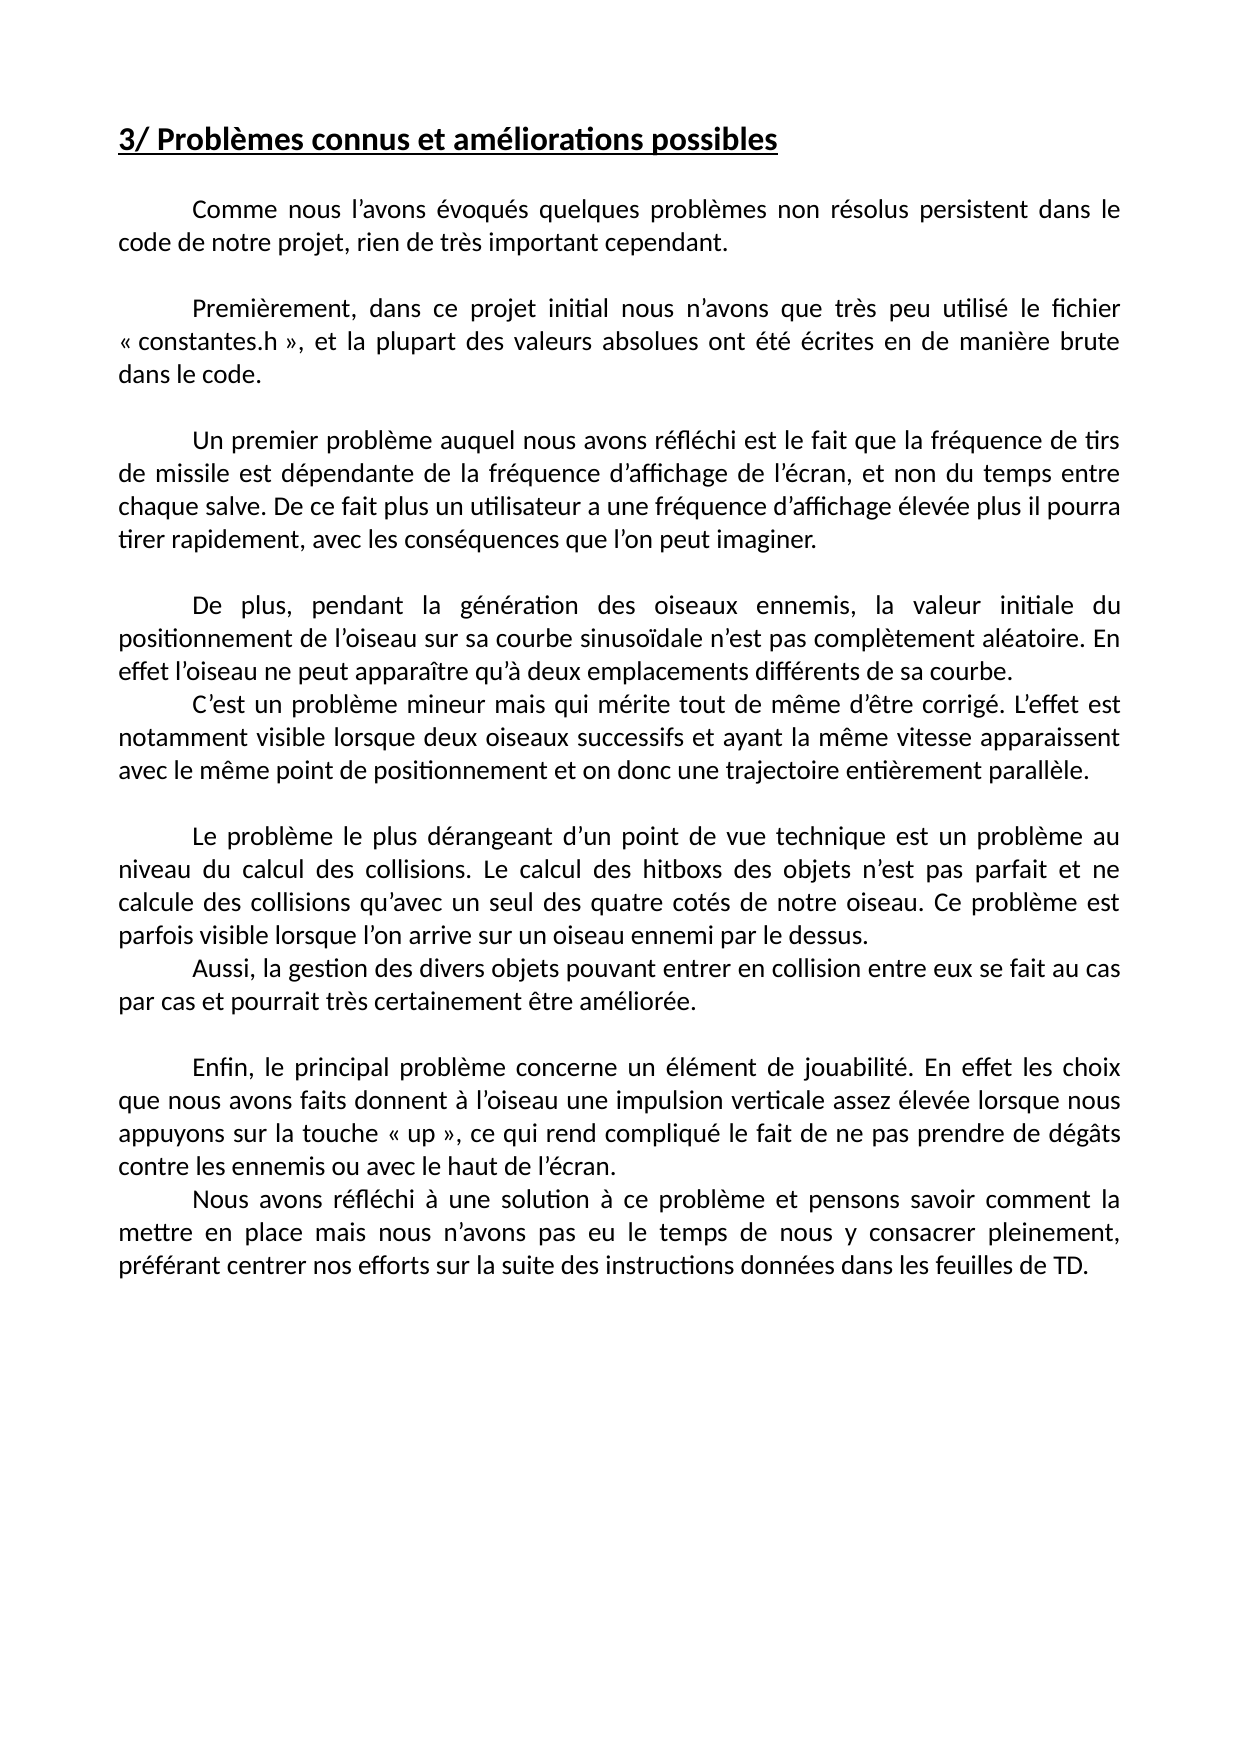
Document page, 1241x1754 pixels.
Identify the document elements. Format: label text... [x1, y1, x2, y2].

text Le problème le plus dérangeant d’un point de vue technique est un problème au niveau du calcul des collisions. Le calcul des hitboxs des objets n’est pas parfait et ne calcule des collisions qu’avec un seul des quatre cotés de notre oiseau. Ce problème est parfois visible lorsque l’on arrive sur un oiseau ennemi par le dessus. [118, 819, 1122, 951]
text Premièrement, dans ce projet initial nous n’avons que très peu utilisé le fichier « constantes.h », et la plupart des valeurs absolues ont été écrites en de manière brute dans le code. [118, 291, 1122, 390]
text Un premier problème auquel nous avons réfléchi est le fait que la fréquence de tirs de missile est dépendante de la fréquence d’affichage de l’écran, et non du temps entre chaque salve. De ce fait plus un utilisateur a une fréquence d’affichage élevée plus il pourra tirer rapidement, avec les conséquences que l’on peut imaginer. [118, 423, 1122, 555]
text De plus, pendant la génération des oiseaux ennemis, la valeur initiale du positionnement de l’oiseau sur sa courbe sinusoïdale n’est pas complètement aléatoire. En effet l’oiseau ne peut apparaître qu’à deux emplacements différents de sa courbe. [118, 588, 1122, 687]
text C’est un problème mineur mais qui mérite tout de même d’être corrigé. L’effet est notamment visible lorsque deux oiseaux successifs et ayant la même vitesse apparaissent avec le même point de positionnement et on donc une trajectoire entièrement parallèle. [118, 687, 1122, 786]
text Aussi, la gestion des divers objets pouvant entrer en collision entre eux se fait au cas par cas et pourrait très certainement être améliorée. [118, 951, 1122, 1017]
text Enfin, le principal problème concerne un élément de jouabilité. En effet les choix que nous avons faits donnent à l’oiseau une impulsion verticale assez élevée lorsque nous appuyons sur la touche « up », ce qui rend compliqué le fait de ne pas prendre de dégâts contre les ennemis ou avec le haut de l’écran. [118, 1050, 1122, 1182]
text 3/ Problèmes connus et améliorations possibles [118, 118, 1122, 159]
text Comme nous l’avons évoqués quelques problèmes non résolus persistent dans le code de notre projet, rien de très important cependant. [118, 192, 1122, 258]
text Nous avons réfléchi à une solution à ce problème et pensons savoir comment la mettre en place mais nous n’avons pas eu le temps de nous y consacrer pleinement, préférant centrer nos efforts sur la suite des instructions données dans les feuilles de TD. [118, 1182, 1122, 1282]
